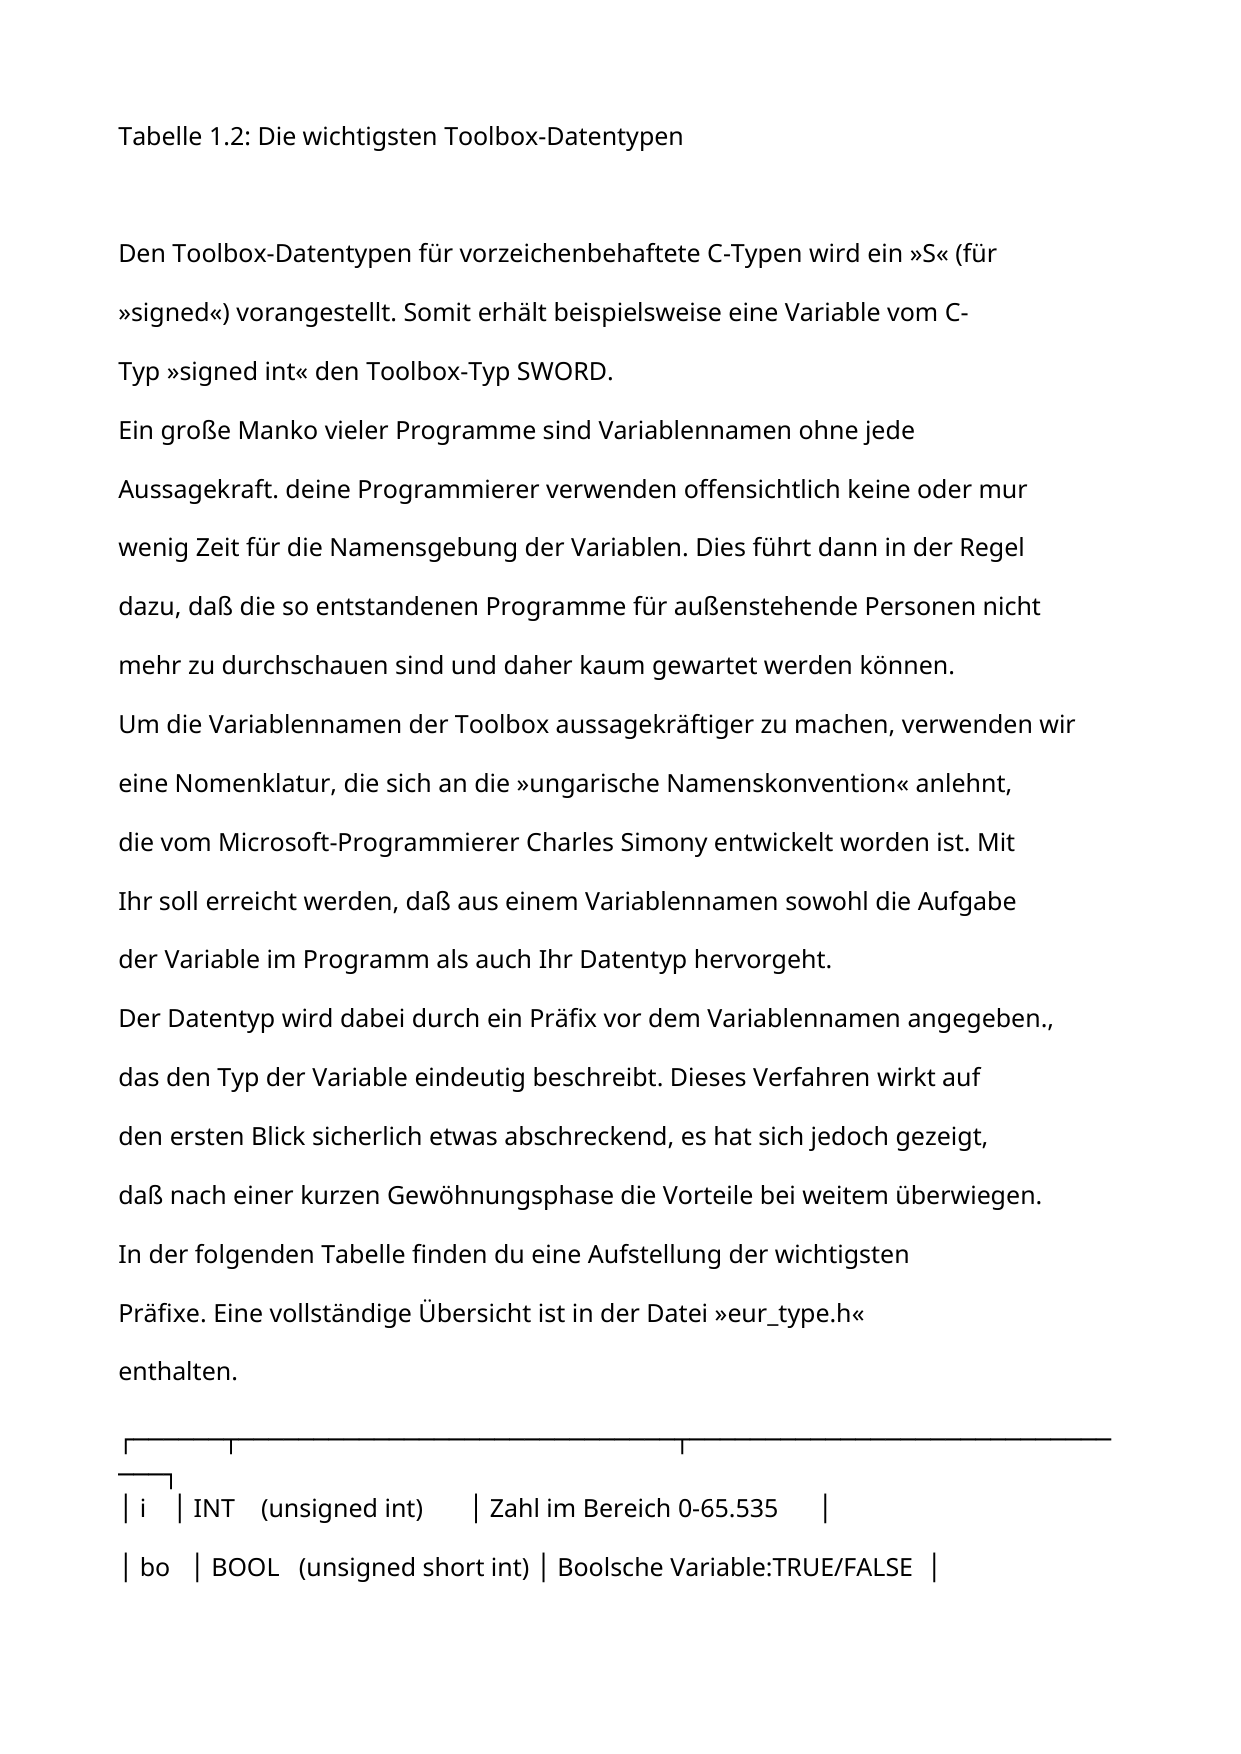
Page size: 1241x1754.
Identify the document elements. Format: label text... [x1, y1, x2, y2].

text Tabelle 1.2: Die wichtigsten Toolbox-Datentypen [118, 118, 1122, 152]
text daß nach einer kurzen Gewöhnungsphase die Vorteile bei weitem überwiegen. [118, 1177, 1122, 1212]
text Typ »signed int« den Toolbox-Typ SWORD. [118, 353, 1122, 388]
text │ bo │ BOOL (unsigned short int) │ Boolsche Variable:TRUE/FALSE │ [118, 1549, 1122, 1583]
text Den Toolbox-Datentypen für vorzeichenbehaftete C-Typen wird ein »S« (für [118, 236, 1122, 270]
text der Variable im Programm als auch Ihr Datentyp hervorgeht. [118, 942, 1122, 976]
text Um die Variablennamen der Toolbox aussagekräftiger zu machen, verwenden wir [118, 707, 1122, 741]
text Aussagekraft. deine Programmierer verwenden offensichtlich keine oder mur [118, 471, 1122, 505]
text das den Typ der Variable eindeutig beschreibt. Dieses Verfahren wirkt auf [118, 1060, 1122, 1094]
text mehr zu durchschauen sind und daher kaum gewartet werden können. [118, 648, 1122, 682]
text In der folgenden Tabelle finden du eine Aufstellung der wichtigsten [118, 1236, 1122, 1270]
text Ihr soll erreicht werden, daß aus einem Variablennamen sowohl die Aufgabe [118, 883, 1122, 917]
text eine Nomenklatur, die sich an die »ungarische Namenskonvention« anlehnt, [118, 766, 1122, 799]
text Ein große Manko vieler Programme sind Variablennamen ohne jede [118, 412, 1122, 446]
text dazu, daß die so entstandenen Programme für außenstehende Personen nicht [118, 589, 1122, 623]
text den ersten Blick sicherlich etwas abschreckend, es hat sich jedoch gezeigt, [118, 1119, 1122, 1153]
text enthalten. ┌──────┬─────────────────────────────┬───────────────────────────────┐ │ i │ INT (unsigned int) │ Zahl im Bereich 0-65.535 │ [118, 1354, 1122, 1524]
text »signed«) vorangestellt. Somit erhält beispielsweise eine Variable vom C- [118, 295, 1122, 329]
text Der Datentyp wird dabei durch ein Präfix vor dem Variablennamen angegeben., [118, 1001, 1122, 1035]
text Präfixe. Eine vollständige Übersicht ist in der Datei »eur_type.h« [118, 1295, 1122, 1329]
text die vom Microsoft-Programmierer Charles Simony entwickelt worden ist. Mit [118, 824, 1122, 858]
text wenig Zeit für die Namensgebung der Variablen. Dies führt dann in der Regel [118, 530, 1122, 564]
